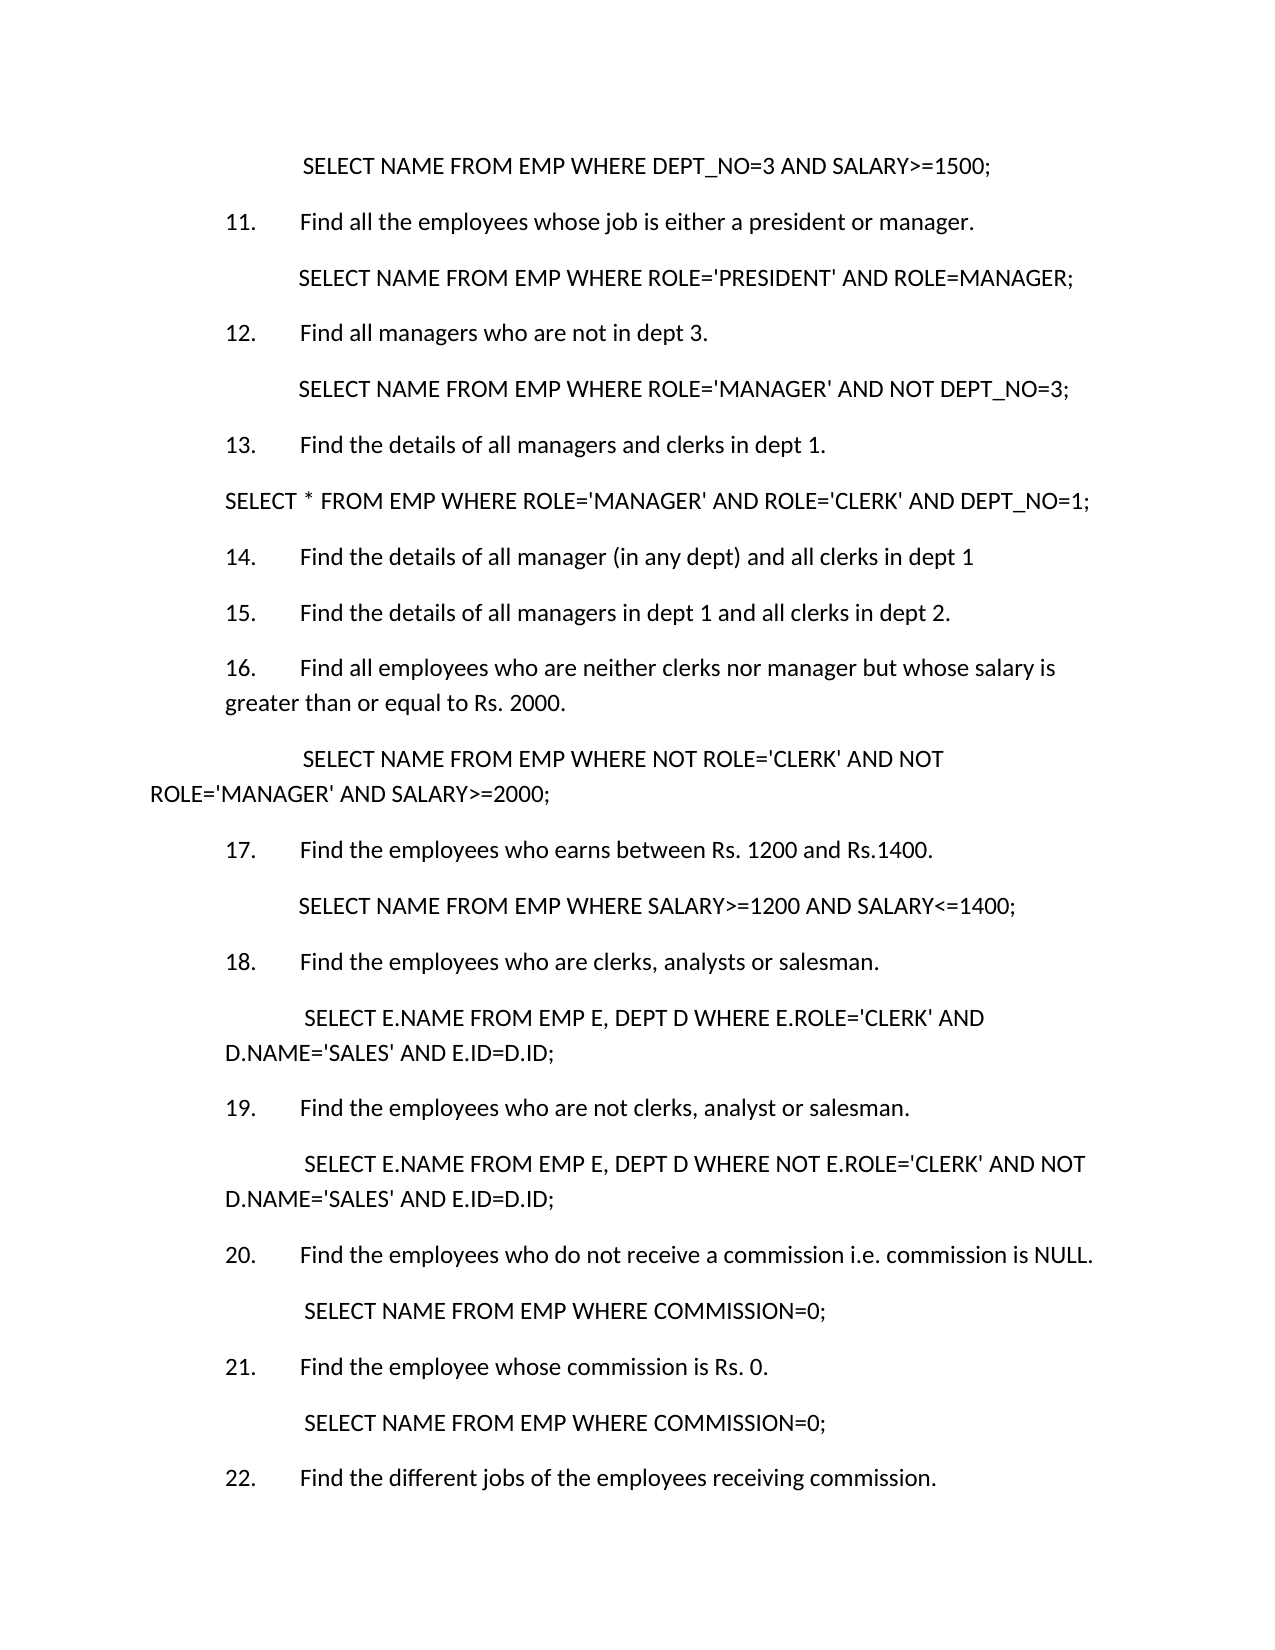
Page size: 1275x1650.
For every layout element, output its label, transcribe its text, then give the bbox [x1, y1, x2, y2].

list SELECT NAME FROM EMP WHERE ROLE='MANAGER' AND NOT DEPT_NO=3; [225, 373, 1125, 404]
list SELECT NAME FROM EMP WHERE DEPT_NO=3 AND SALARY>=1500; [150, 150, 1125, 181]
list Find all employees who are neither clerks nor manager but whose salary is greater than or equal to Rs. 2000. [225, 652, 1125, 718]
list Find the employees who are not clerks, analyst or salesman. [225, 1092, 1125, 1123]
list Find the employees who are clerks, analysts or salesman. [225, 946, 1125, 976]
list SELECT E.NAME FROM EMP E, DEPT D WHERE NOT E.ROLE='CLERK' AND NOT D.NAME='SALES' AND E.ID=D.ID; [187, 1148, 1125, 1214]
list Find the employees who earns between Rs. 1200 and Rs.1400. [225, 834, 1125, 865]
list Find all managers who are not in dept 3. [225, 317, 1125, 348]
list SELECT * FROM EMP WHERE ROLE='MANAGER' AND ROLE='CLERK' AND DEPT_NO=1; [225, 485, 1125, 516]
list SELECT NAME FROM EMP WHERE NOT ROLE='CLERK' AND NOT ROLE='MANAGER' AND SALARY>=2000; [150, 743, 1125, 809]
text 14. Find the details of all manager (in any dept) and all clerks in dept 1 [225, 541, 1125, 571]
list Find the details of all managers in dept 1 and all clerks in dept 2. [225, 597, 1125, 627]
list SELECT NAME FROM EMP WHERE COMMISSION=0; [225, 1407, 1125, 1437]
list SELECT NAME FROM EMP WHERE ROLE='PRESIDENT' AND ROLE=MANAGER; [225, 262, 1125, 292]
list SELECT NAME FROM EMP WHERE COMMISSION=0; [187, 1295, 1125, 1326]
list SELECT NAME FROM EMP WHERE SALARY>=1200 AND SALARY<=1400; [225, 890, 1125, 921]
list Find the employee whose commission is Rs. 0. [225, 1351, 1125, 1381]
list SELECT E.NAME FROM EMP E, DEPT D WHERE E.ROLE='CLERK' AND D.NAME='SALES' AND E.ID=D.ID; [225, 1002, 1125, 1067]
list Find all the employees whose job is either a president or manager. [225, 206, 1125, 236]
list Find the different jobs of the employees receiving commission. [225, 1462, 1125, 1493]
list Find the details of all managers and clerks in dept 1. [225, 429, 1125, 460]
list Find the employees who do not receive a commission i.e. commission is NULL. [225, 1239, 1125, 1270]
